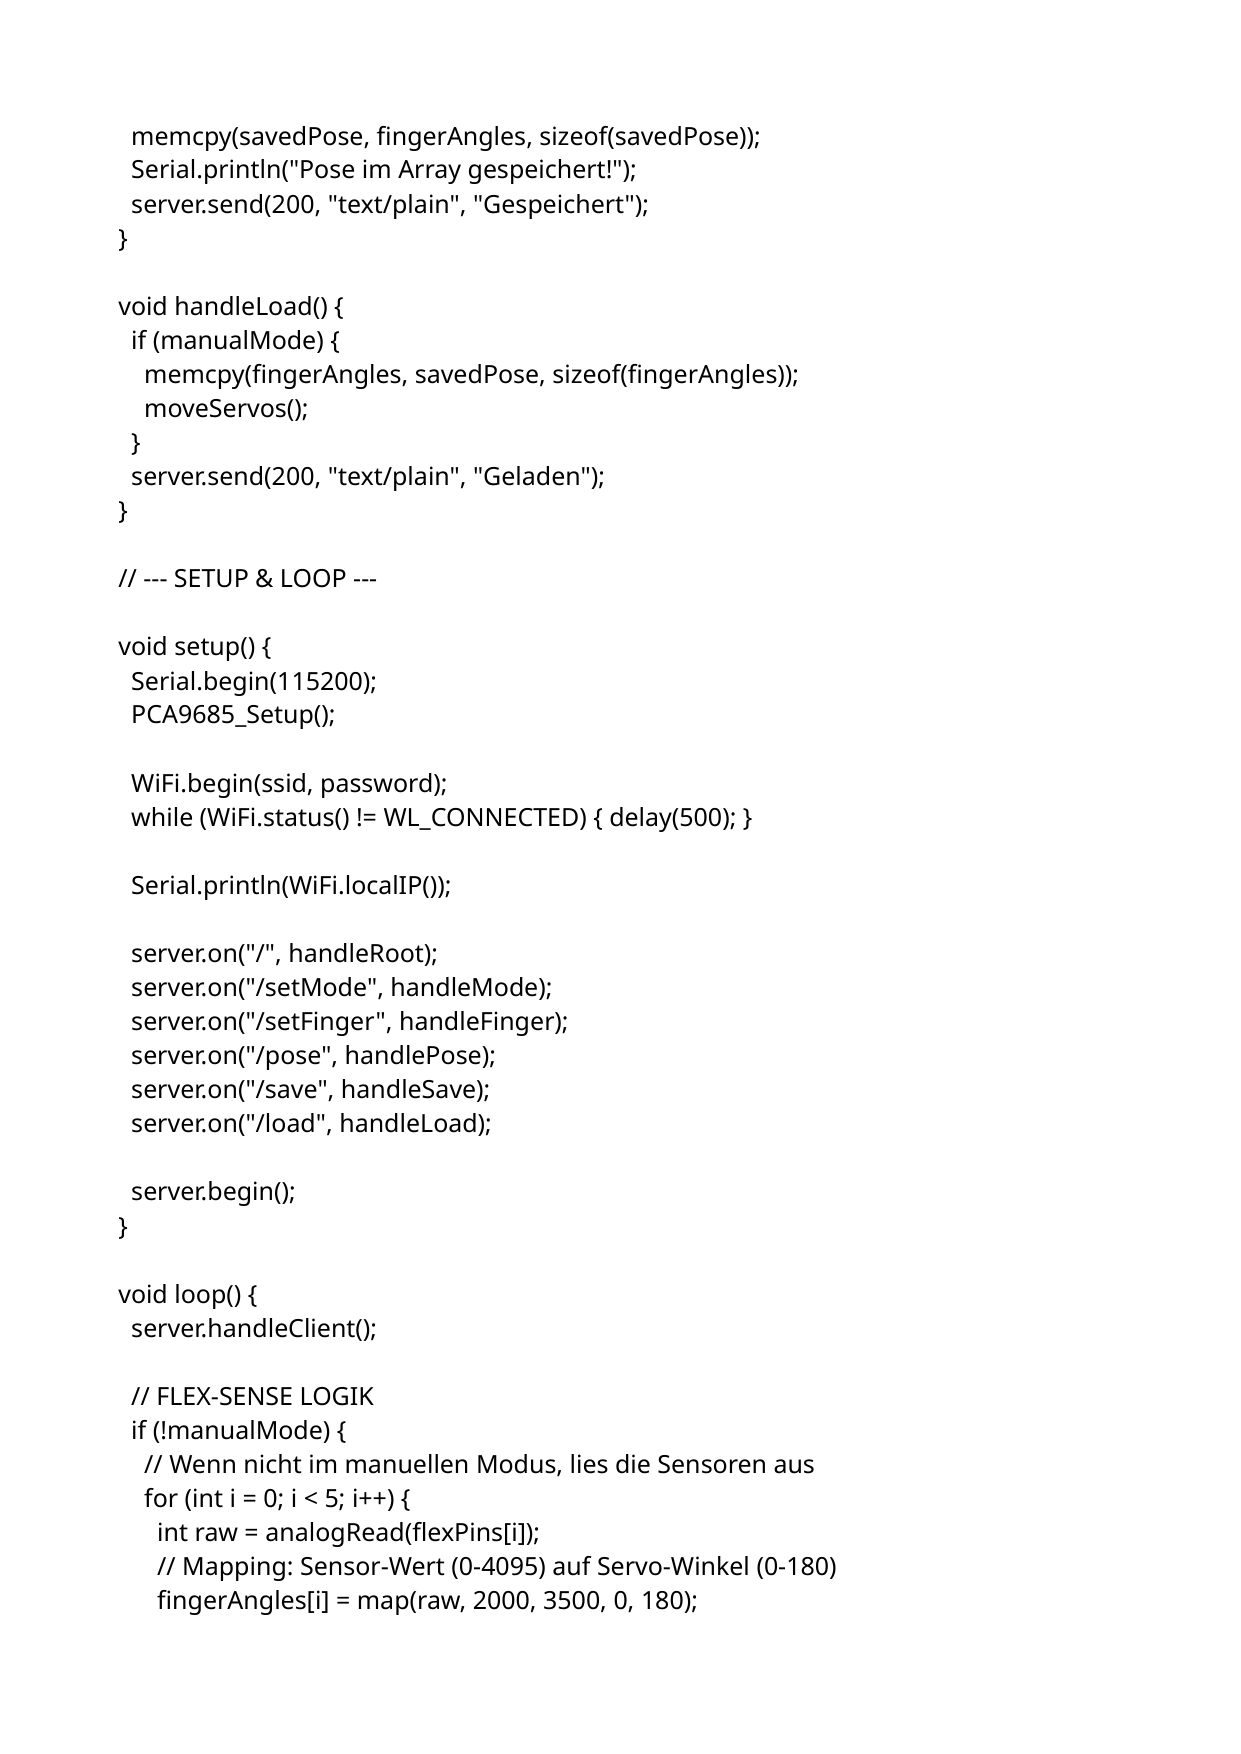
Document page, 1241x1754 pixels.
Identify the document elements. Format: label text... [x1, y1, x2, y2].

text // FLEX-SENSE LOGIK [118, 1378, 1122, 1412]
text } [118, 425, 1122, 459]
text void setup() { [118, 629, 1122, 663]
text // --- SETUP & LOOP --- [118, 561, 1122, 595]
text Serial.println("Pose im Array gespeichert!"); [118, 152, 1122, 186]
text server.on("/pose", handlePose); [118, 1038, 1122, 1072]
text // Wenn nicht im manuellen Modus, lies die Sensoren aus [118, 1447, 1122, 1481]
text server.on("/load", handleLoad); [118, 1106, 1122, 1140]
text void loop() { [118, 1276, 1122, 1310]
text server.begin(); [118, 1174, 1122, 1208]
text for (int i = 0; i < 5; i++) { [118, 1481, 1122, 1515]
text server.on("/save", handleSave); [118, 1072, 1122, 1106]
text server.on("/setFinger", handleFinger); [118, 1004, 1122, 1038]
text while (WiFi.status() != WL_CONNECTED) { delay(500); } [118, 799, 1122, 833]
text int raw = analogRead(flexPins[i]); [118, 1515, 1122, 1549]
text } [118, 493, 1122, 527]
text server.on("/setMode", handleMode); [118, 970, 1122, 1004]
text memcpy(fingerAngles, savedPose, sizeof(fingerAngles)); [118, 357, 1122, 391]
text void handleLoad() { [118, 288, 1122, 322]
text server.send(200, "text/plain", "Gespeichert"); [118, 186, 1122, 220]
text server.handleClient(); [118, 1310, 1122, 1344]
text server.send(200, "text/plain", "Geladen"); [118, 459, 1122, 493]
text Serial.println(WiFi.localIP()); [118, 867, 1122, 902]
text if (manualMode) { [118, 322, 1122, 357]
text } [118, 220, 1122, 254]
text PCA9685_Setup(); [118, 697, 1122, 731]
text memcpy(savedPose, fingerAngles, sizeof(savedPose)); [118, 118, 1122, 152]
text // Mapping: Sensor-Wert (0-4095) auf Servo-Winkel (0-180) [118, 1549, 1122, 1583]
text WiFi.begin(ssid, password); [118, 765, 1122, 799]
text } [118, 1208, 1122, 1242]
text Serial.begin(115200); [118, 663, 1122, 697]
text server.on("/", handleRoot); [118, 936, 1122, 970]
text moveServos(); [118, 391, 1122, 425]
text fingerAngles[i] = map(raw, 2000, 3500, 0, 180); [118, 1583, 1122, 1617]
text if (!manualMode) { [118, 1412, 1122, 1447]
